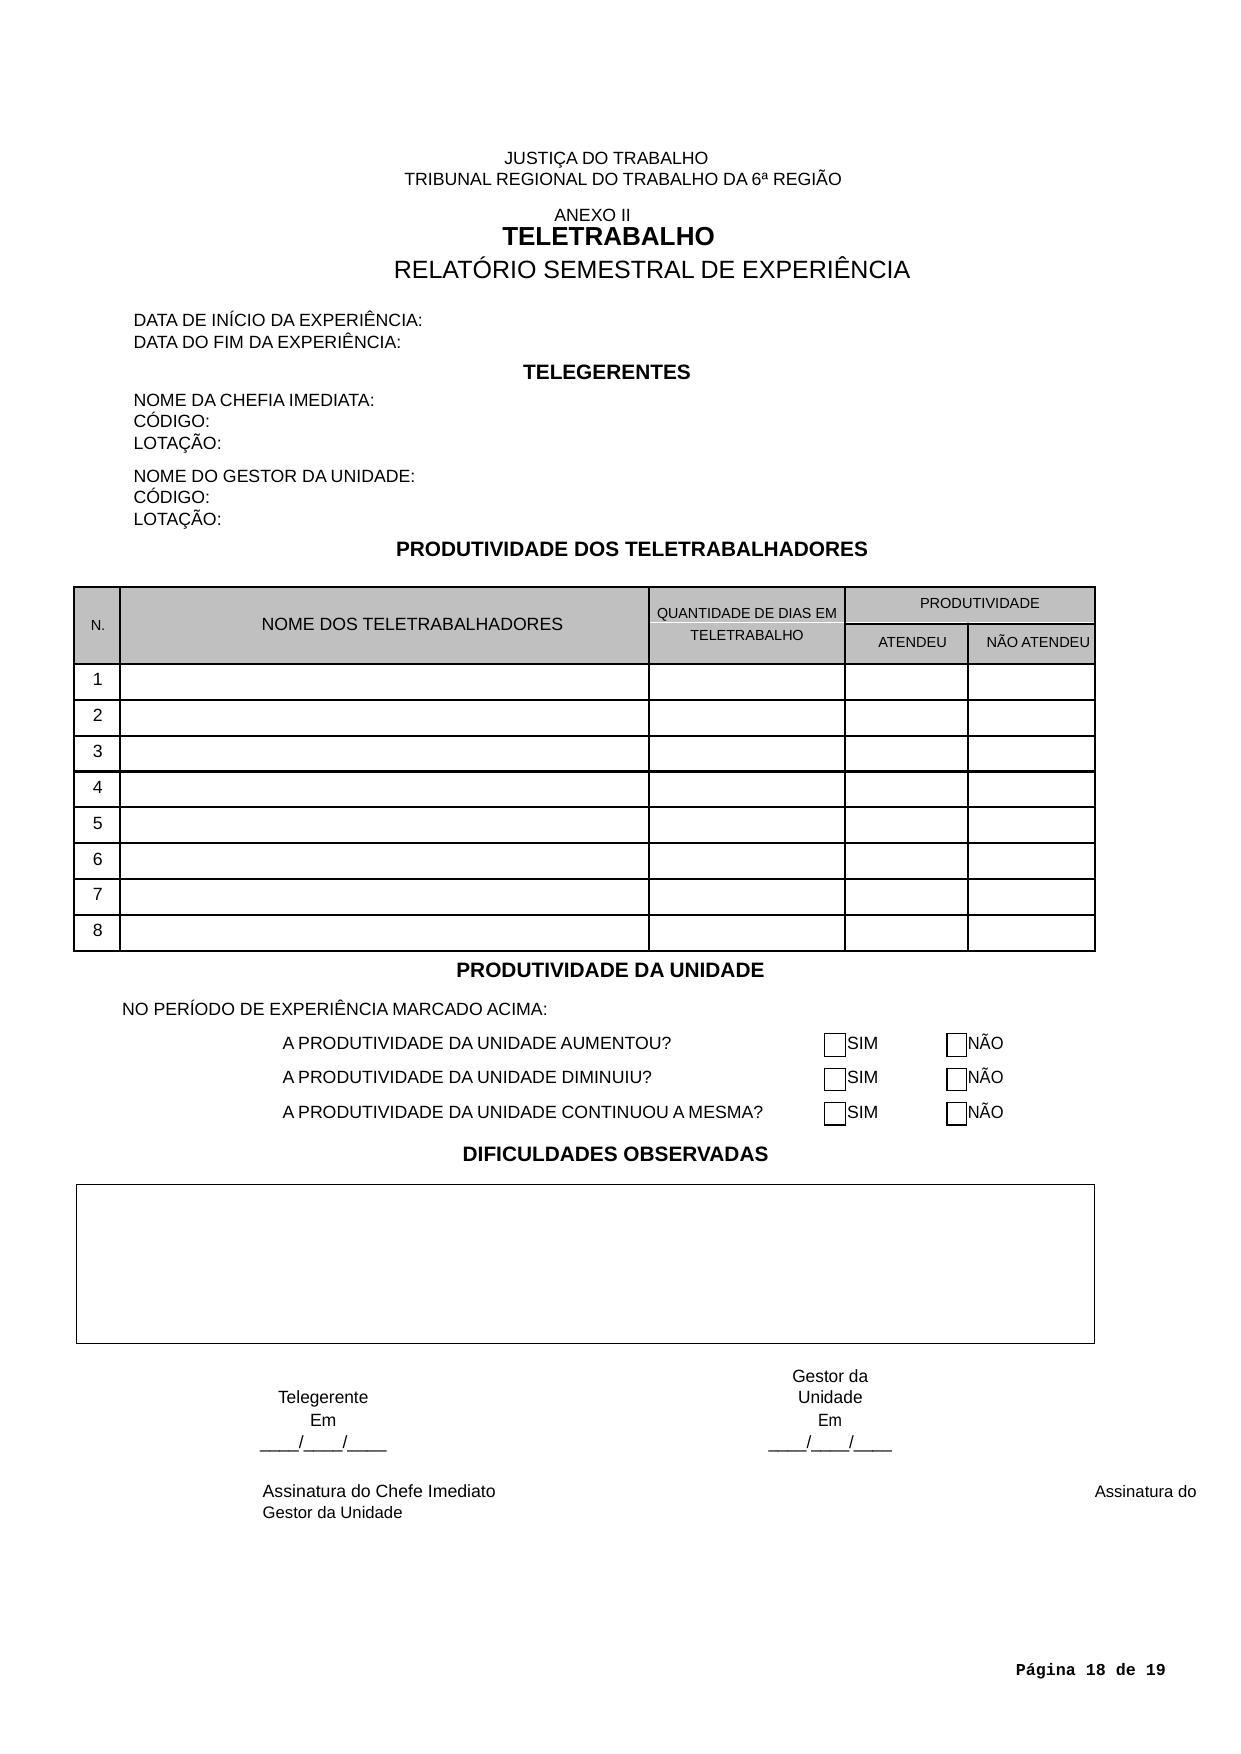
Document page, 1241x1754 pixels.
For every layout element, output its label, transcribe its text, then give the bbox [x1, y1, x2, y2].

table_cell [650, 726, 844, 734]
table_cell [650, 690, 844, 699]
table_cell [121, 916, 648, 941]
table_cell [121, 808, 648, 833]
text RELATÓRIO SEMESTRAL DE EXPERIÊNCIA [394, 257, 1203, 284]
table_header QUANTIDADE DE DIAS EM [650, 588, 844, 622]
table_cell [650, 808, 844, 833]
table_cell [969, 834, 1094, 842]
table_cell [969, 612, 1094, 622]
table_header NO PERÍODO DE EXPERIÊNCIA MARCADO ACIMA: [122, 998, 768, 1020]
text DIFICULDADES OBSERVADAS [462, 1143, 1203, 1166]
table_cell [121, 690, 648, 699]
text ANEXO II [554, 204, 1203, 225]
table_cell ____/____/____ [572, 1431, 901, 1453]
table_cell A PRODUTIVIDADE DA UNIDADE CONTINUOU A MESMA? [122, 1088, 768, 1123]
table_cell [75, 651, 119, 663]
table_cell [75, 905, 119, 914]
table_cell [121, 773, 648, 798]
table_cell 7 [75, 880, 119, 905]
table_cell [650, 834, 844, 842]
table_cell [121, 844, 648, 869]
table_cell [650, 762, 844, 770]
table_cell [846, 690, 967, 699]
table_cell [121, 636, 648, 644]
text LOTAÇÃO: [133, 433, 1203, 453]
table_cell [969, 762, 1094, 770]
table_cell [75, 941, 119, 949]
table_cell [75, 834, 119, 842]
text LOTAÇÃO: [133, 509, 1203, 529]
table_cell [650, 737, 844, 762]
table_cell [846, 808, 967, 833]
table_cell [846, 880, 967, 905]
table_cell NÃO [922, 1020, 1030, 1054]
table_cell [650, 916, 844, 941]
table_cell 3 [75, 737, 119, 762]
text TRIBUNAL REGIONAL DO TRABALHO DA 6ª REGIÃO [404, 168, 1203, 189]
table_cell [650, 644, 844, 651]
table_cell [846, 916, 967, 941]
text CÓDIGO: [133, 487, 1203, 508]
table_cell [846, 701, 967, 726]
table_cell 2 [75, 701, 119, 726]
text NOME DA CHEFIA IMEDIATA: [133, 389, 1203, 410]
table_cell [650, 798, 844, 806]
table_cell [846, 941, 967, 949]
table_cell [969, 844, 1094, 869]
text PRODUTIVIDADE DA UNIDADE [456, 958, 1203, 982]
table_cell ATENDEU [846, 625, 967, 651]
table_cell [121, 701, 648, 726]
table_cell [121, 726, 648, 734]
table_cell [121, 905, 648, 914]
table_header [75, 588, 119, 612]
table_cell [75, 798, 119, 806]
table_cell SIM [768, 1020, 922, 1054]
table_cell ____/____/____ [259, 1431, 572, 1453]
table_cell [121, 880, 648, 905]
text JUSTIÇA DO TRABALHO [504, 148, 1203, 168]
table_cell [969, 737, 1094, 762]
table_cell [121, 869, 648, 878]
table_cell NÃO [922, 1088, 1030, 1123]
table_cell [650, 665, 844, 690]
table_cell 6 [75, 844, 119, 869]
text Assinatura do Chefe Imediato Assinatura do Gestor da Unidade [262, 1474, 1203, 1522]
table_cell [969, 869, 1094, 878]
table_cell [846, 651, 967, 663]
table_cell [650, 905, 844, 914]
table_cell [846, 762, 967, 770]
table_cell [121, 762, 648, 770]
table_cell [650, 941, 844, 949]
table_cell [75, 636, 119, 644]
table_cell Em [572, 1408, 901, 1431]
table_cell [969, 941, 1094, 949]
table_cell SIM [768, 1088, 922, 1123]
table_cell [846, 612, 967, 622]
table_cell [121, 798, 648, 806]
table_cell [969, 690, 1094, 699]
table_cell [846, 773, 967, 798]
table_cell [121, 737, 648, 762]
table_cell [650, 773, 844, 798]
table_cell [121, 834, 648, 842]
text TELETRABALHO [502, 225, 1203, 251]
table_cell [121, 665, 648, 690]
table_cell [846, 869, 967, 878]
table_cell [846, 905, 967, 914]
table_cell N. [75, 612, 119, 634]
table_cell [846, 737, 967, 762]
table_cell [969, 701, 1094, 726]
table_cell [650, 651, 844, 663]
table_cell A PRODUTIVIDADE DA UNIDADE DIMINUIU? [122, 1054, 768, 1088]
table_header Gestor da Unidade [572, 1365, 901, 1408]
table_cell [969, 726, 1094, 734]
table_cell [969, 651, 1094, 663]
table_cell [75, 644, 119, 651]
table_cell [969, 916, 1094, 941]
table_cell 4 [75, 773, 119, 798]
text PRODUTIVIDADE DOS TELETRABALHADORES [396, 538, 1203, 561]
table_cell [969, 773, 1094, 798]
table_cell [121, 644, 648, 651]
text TELEGERENTES [523, 361, 1203, 384]
table_cell NÃO [922, 1054, 1030, 1088]
table_cell [969, 665, 1094, 690]
table_cell [75, 869, 119, 878]
table_cell [846, 665, 967, 690]
text NOME DO GESTOR DA UNIDADE: [133, 466, 1203, 486]
table_cell [846, 844, 967, 869]
table_cell [969, 880, 1094, 905]
table_cell [650, 844, 844, 869]
table_cell [75, 762, 119, 770]
table_cell [846, 798, 967, 806]
table_cell 5 [75, 808, 119, 833]
table_header Telegerente [259, 1365, 572, 1408]
table_cell [969, 808, 1094, 833]
table_cell [75, 690, 119, 699]
table_cell [846, 834, 967, 842]
table_header PRODUTIVIDADE [846, 588, 1094, 612]
table_cell TELETRABALHO [650, 623, 844, 644]
table_header [922, 998, 1030, 1020]
table_cell [650, 701, 844, 726]
table_header [768, 998, 922, 1020]
table_cell NOME DOS TELETRABALHADORES [121, 612, 648, 634]
table_cell NÃO ATENDEU [969, 625, 1094, 651]
table_cell 1 [75, 665, 119, 690]
table_cell [650, 880, 844, 905]
text CÓDIGO: [133, 411, 1203, 432]
table_cell [650, 869, 844, 878]
table_cell [846, 726, 967, 734]
text DATA DE INÍCIO DA EXPERIÊNCIA: [133, 310, 1203, 330]
table_cell [969, 798, 1094, 806]
table_cell Em [259, 1408, 572, 1431]
table_cell [75, 726, 119, 734]
table_cell [121, 651, 648, 663]
table_cell [969, 905, 1094, 914]
table_cell [121, 941, 648, 949]
table_cell SIM [768, 1054, 922, 1088]
table_cell A PRODUTIVIDADE DA UNIDADE AUMENTOU? [122, 1020, 768, 1054]
table_cell 8 [75, 916, 119, 941]
text DATA DO FIM DA EXPERIÊNCIA: [133, 332, 1203, 352]
table_header [121, 588, 648, 612]
